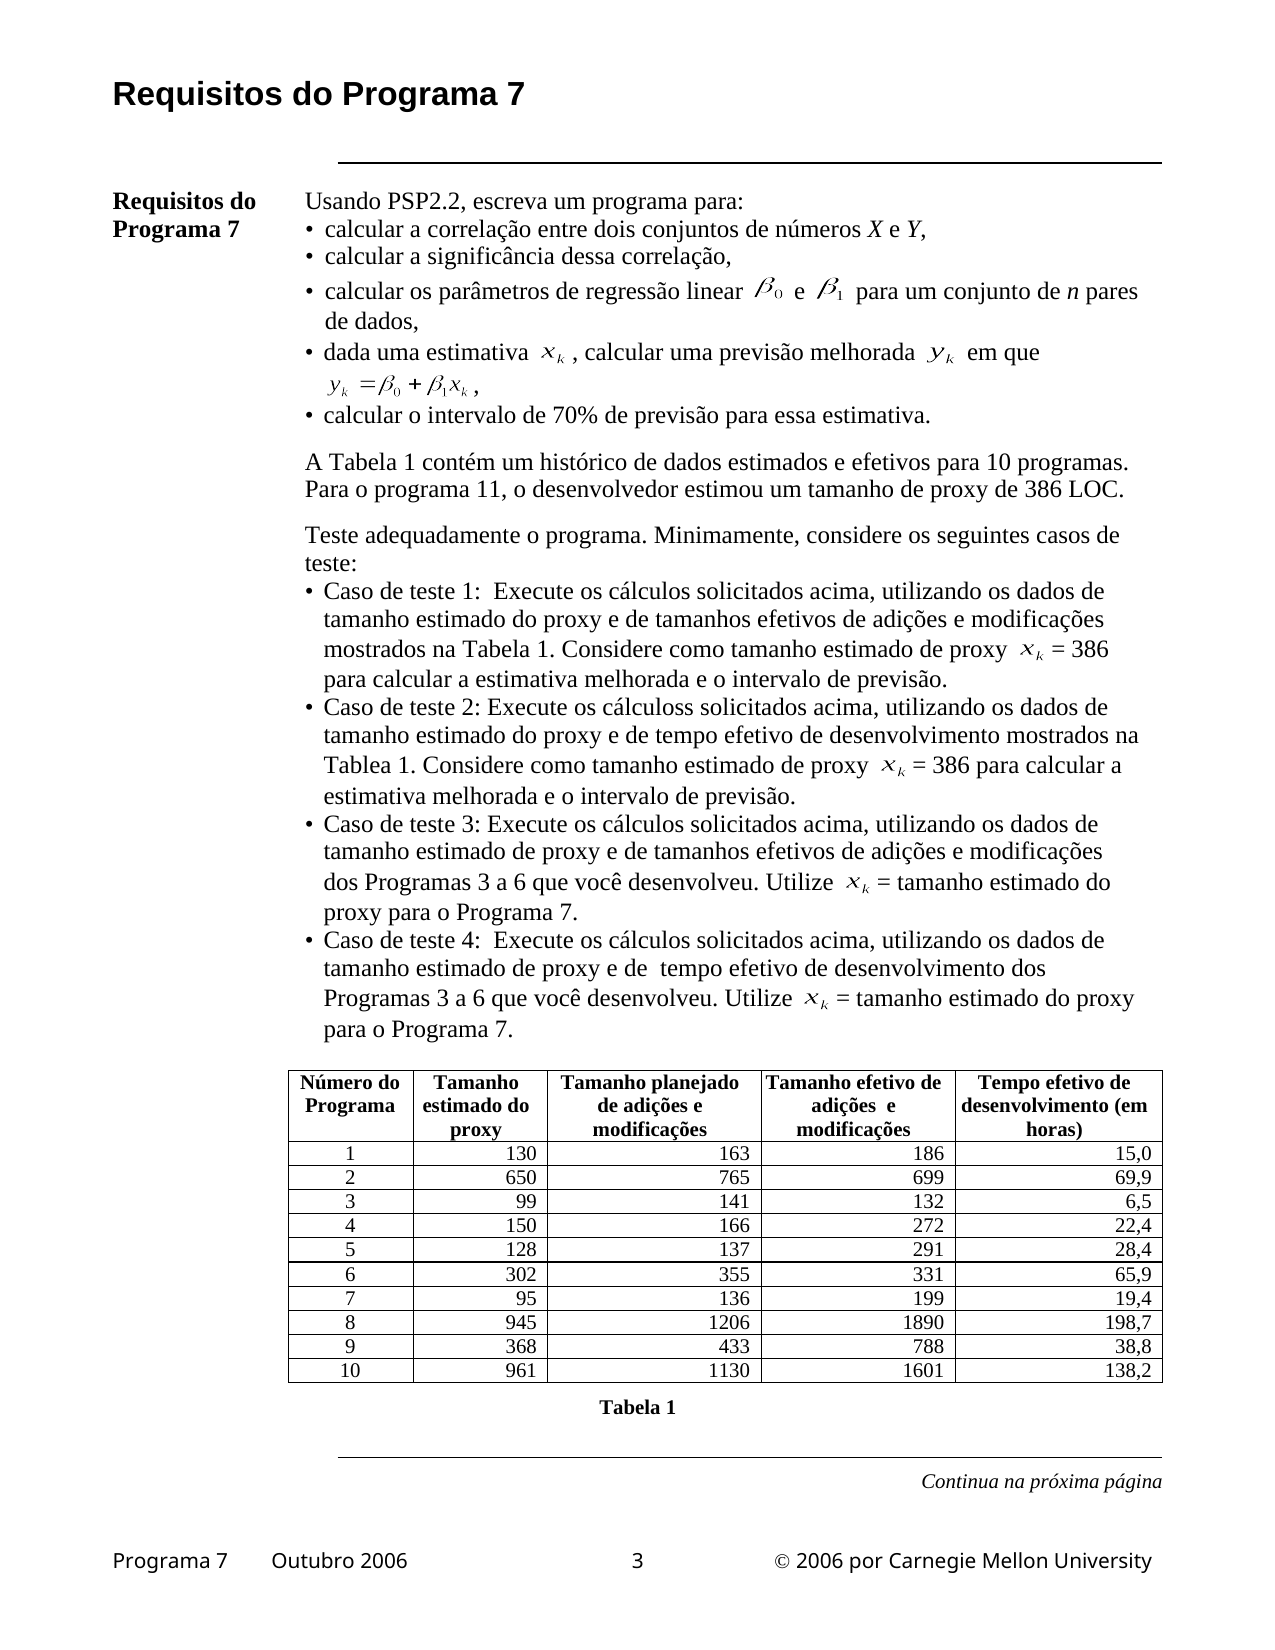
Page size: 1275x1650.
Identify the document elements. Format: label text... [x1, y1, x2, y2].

table_cell 765 [548, 1166, 761, 1189]
table_cell 163 [548, 1142, 761, 1165]
table_cell 355 [548, 1263, 761, 1286]
table_cell 22,4 [956, 1214, 1162, 1237]
table_cell 19,4 [956, 1287, 1162, 1310]
table_cell 132 [762, 1190, 955, 1213]
table_cell 15,0 [956, 1142, 1162, 1165]
table_cell 136 [548, 1287, 761, 1310]
table_cell 1890 [762, 1311, 955, 1334]
text Tabela 1 [112, 1396, 1162, 1419]
table_header Tamanho efetivo de adições e modificações [762, 1071, 955, 1141]
table_cell 38,8 [956, 1335, 1162, 1358]
table_cell 166 [548, 1214, 761, 1237]
table_cell 433 [548, 1335, 761, 1358]
table_cell 95 [414, 1287, 547, 1310]
table_cell 1130 [548, 1359, 761, 1382]
table_header Tamanho estimado do proxy [414, 1071, 547, 1141]
table_cell 28,4 [956, 1238, 1162, 1261]
table_header Número do Programa [289, 1071, 413, 1141]
table_header Tamanho planejado de adições e modificações [548, 1071, 761, 1141]
table_cell 186 [762, 1142, 955, 1165]
table_cell 130 [414, 1142, 547, 1165]
table_cell 3 [289, 1190, 413, 1213]
table_cell 10 [289, 1359, 413, 1382]
table_cell 69,9 [956, 1166, 1162, 1189]
table_cell 291 [762, 1238, 955, 1261]
text Continua na próxima página [337, 1458, 1162, 1493]
table_cell 650 [414, 1166, 547, 1189]
table_cell 199 [762, 1287, 955, 1310]
table_cell 65,9 [956, 1263, 1162, 1286]
table_cell 141 [548, 1190, 761, 1213]
table_cell 150 [414, 1214, 547, 1237]
table_cell 699 [762, 1166, 955, 1189]
table_cell 5 [289, 1238, 413, 1261]
table_cell 128 [414, 1238, 547, 1261]
table_cell 945 [414, 1311, 547, 1334]
table_cell 2 [289, 1166, 413, 1189]
table_cell 302 [414, 1263, 547, 1286]
table_cell 6,5 [956, 1190, 1162, 1213]
table_cell 1 [289, 1142, 413, 1165]
table_header Usando PSP2.2, escreva um programa para: • calcular a correlação entre dois conjuntos de números X e Y, • calcular a significância dessa correlação, • calcular os parâmetros de regressão linear e para um conjunto de n pares de dados, • dada uma estimativa , calcular uma previsão melhorada em que , • calcular o intervalo de 70% de previsão para essa estimativa. A Tabela 1 contém um histórico de dados estimados e efetivos para 10 programas. Para o programa 11, o desenvolvedor estimou um tamanho de proxy de 386 LOC. Teste adequadamente o programa. Minimamente, considere os seguintes casos de teste: • Caso de teste 1: Execute os cálculos solicitados acima, utilizando os dados de tamanho estimado do proxy e de tamanhos efetivos de adições e modificações mostrados na Tabela 1. Considere como tamanho estimado de proxy = 386 para calcular a estimativa melhorada e o intervalo de previsão. • Caso de teste 2: Execute os cálculoss solicitados acima, utilizando os dados de tamanho estimado do proxy e de tempo efetivo de desenvolvimento mostrados na Tablea 1. Considere como tamanho estimado de proxy = 386 para calcular a estimativa melhorada e o intervalo de previsão. • Caso de teste 3: Execute os cálculos solicitados acima, utilizando os dados de tamanho estimado de proxy e de tamanhos efetivos de adições e modificações dos Programas 3 a 6 que você desenvolveu. Utilize = tamanho estimado do proxy para o Programa 7. • Caso de teste 4: Execute os cálculos solicitados acima, utilizando os dados de tamanho estimado de proxy e de tempo efetivo de desenvolvimento dos Programas 3 a 6 que você desenvolveu. Utilize = tamanho estimado do proxy para o Programa 7. [295, 187, 1162, 1042]
subtitle Requisitos do Programa 7 [112, 75, 1275, 112]
table_cell 7 [289, 1287, 413, 1310]
table_cell 9 [289, 1335, 413, 1358]
table_header Requisitos do Programa 7 [94, 187, 295, 1042]
table_cell 368 [414, 1335, 547, 1358]
table_cell 138,2 [956, 1359, 1162, 1382]
table_cell 1206 [548, 1311, 761, 1334]
table_cell 99 [414, 1190, 547, 1213]
table_cell 6 [289, 1263, 413, 1286]
table_cell 8 [289, 1311, 413, 1334]
table_cell 1601 [762, 1359, 955, 1382]
table_cell 137 [548, 1238, 761, 1261]
table_header Tempo efetivo de desenvolvimento (em horas) [956, 1071, 1162, 1141]
table_cell 331 [762, 1263, 955, 1286]
table_cell 198,7 [956, 1311, 1162, 1334]
table_cell 4 [289, 1214, 413, 1237]
table_cell 788 [762, 1335, 955, 1358]
table_cell 272 [762, 1214, 955, 1237]
table_cell 961 [414, 1359, 547, 1382]
